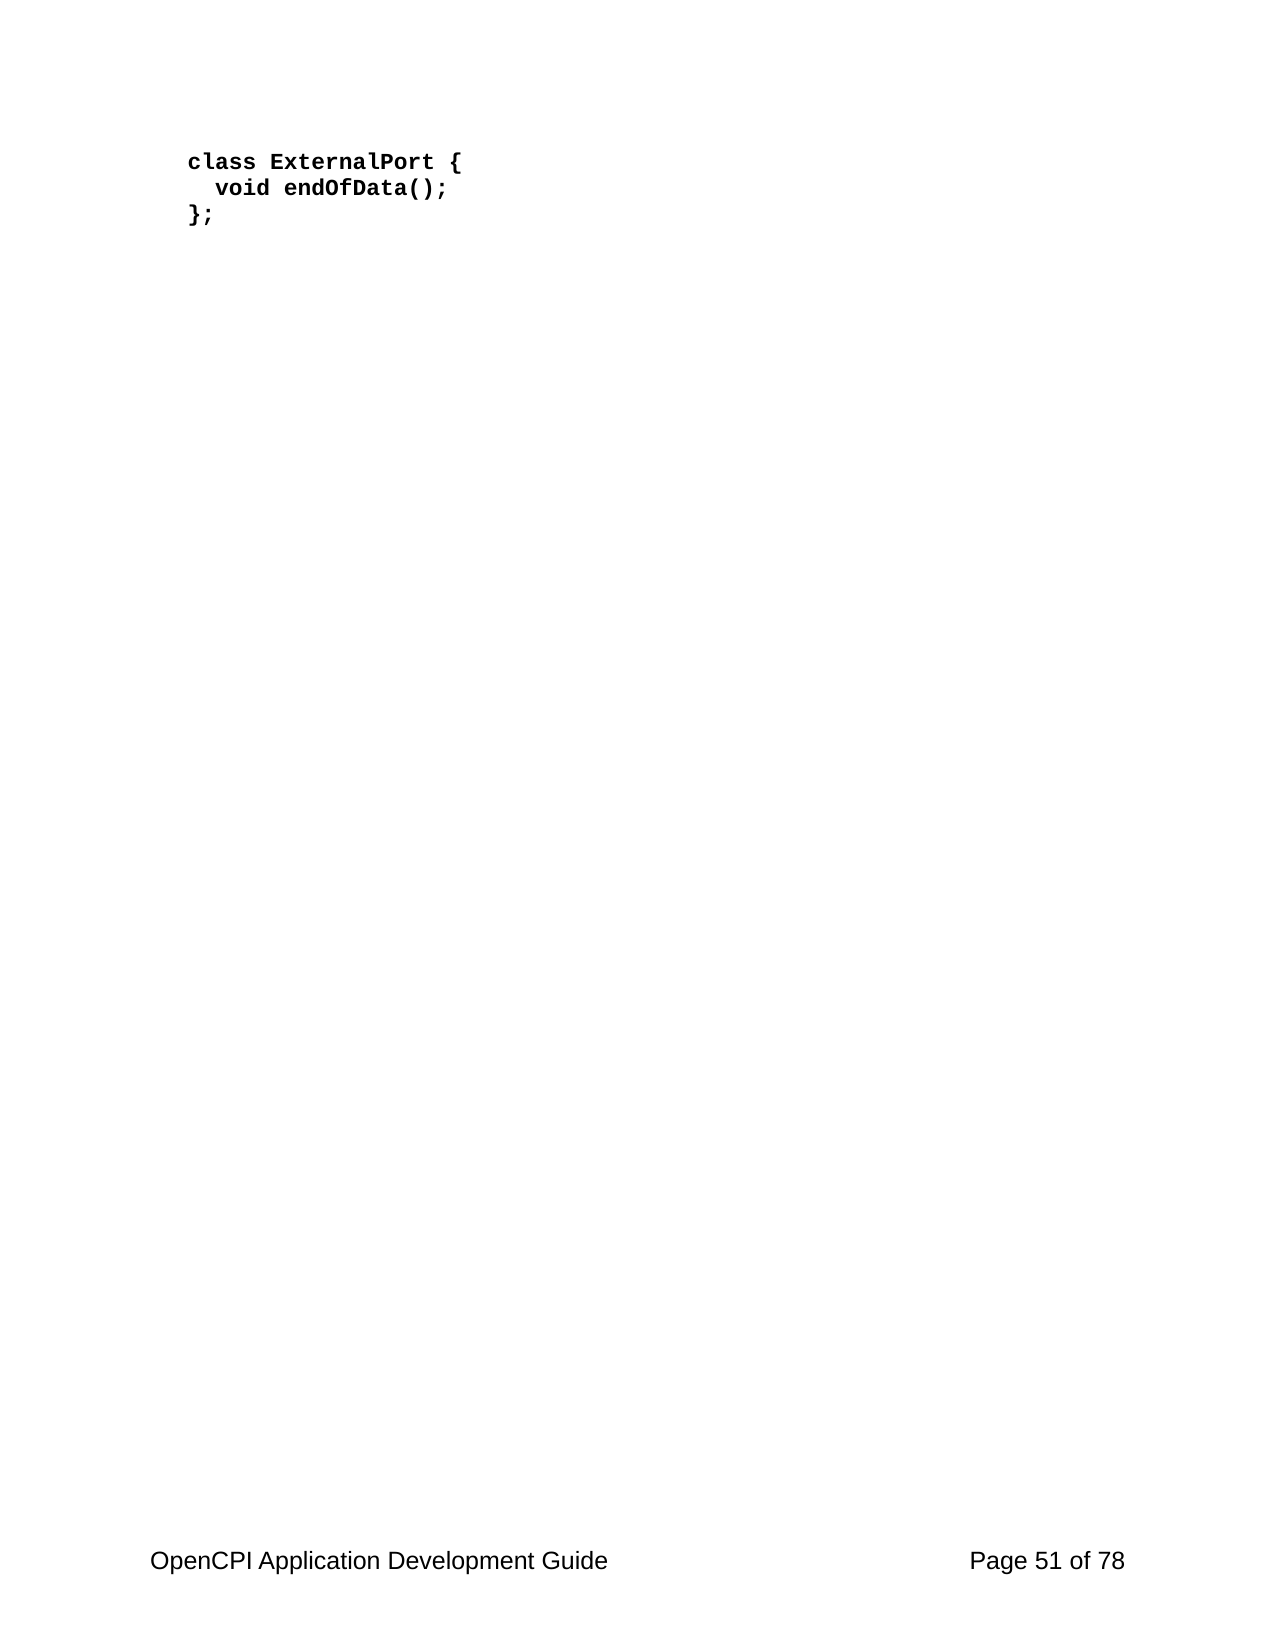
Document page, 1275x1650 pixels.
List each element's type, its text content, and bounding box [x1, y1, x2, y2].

text class ExternalPort { void endOfData(); }; [187, 150, 1125, 228]
